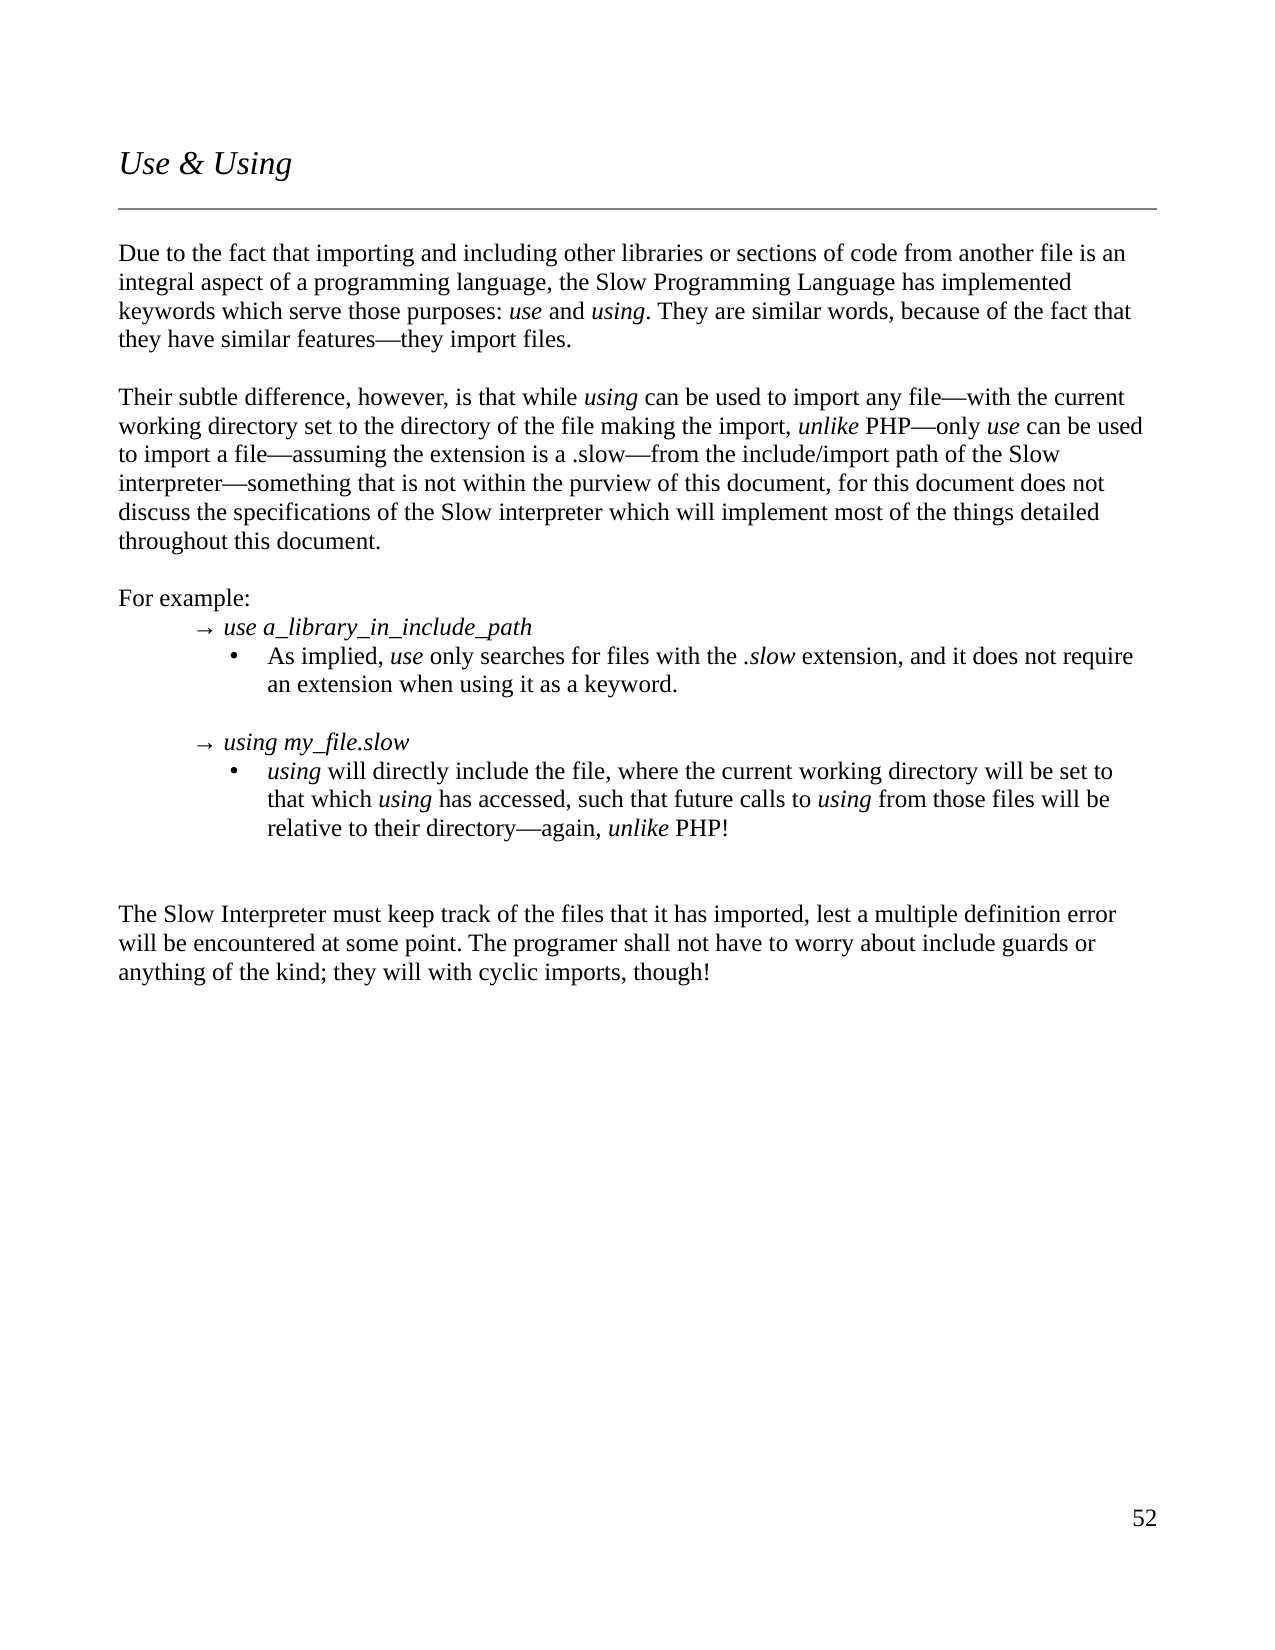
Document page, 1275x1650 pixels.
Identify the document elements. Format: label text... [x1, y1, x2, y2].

text → use a_library_in_include_path [118, 612, 1157, 641]
text For example: [118, 583, 1157, 612]
subtitle Use & Using [118, 143, 1157, 181]
text → using my_file.slow [118, 727, 1157, 756]
text The Slow Interpreter must keep track of the files that it has imported, lest a multiple definition error will be encountered at some point. The programer shall not have to worry about include guards or anything of the kind; they will with cyclic imports, though! [118, 899, 1157, 986]
list As implied, use only searches for files with the .slow extension, and it does not require an extension when using it as a keyword. [229, 641, 1157, 698]
list using will directly include the file, where the current working directory will be set to that which using has accessed, such that future calls to using from those files will be relative to their directory—again, unlike PHP! [229, 756, 1157, 842]
text Their subtle difference, however, is that while using can be used to import any file—with the current working directory set to the directory of the file making the import, unlike PHP—only use can be used to import a file—assuming the extension is a .slow—from the include/import path of the Slow interpreter—something that is not within the purview of this document, for this document does not discuss the specifications of the Slow interpreter which will implement most of the things detailed throughout this document. [118, 382, 1157, 554]
text Due to the fact that importing and including other libraries or sections of code from another file is an integral aspect of a programming language, the Slow Programming Language has implemented keywords which serve those purposes: use and using. They are similar words, because of the fact that they have similar features—they import files. [118, 238, 1157, 353]
